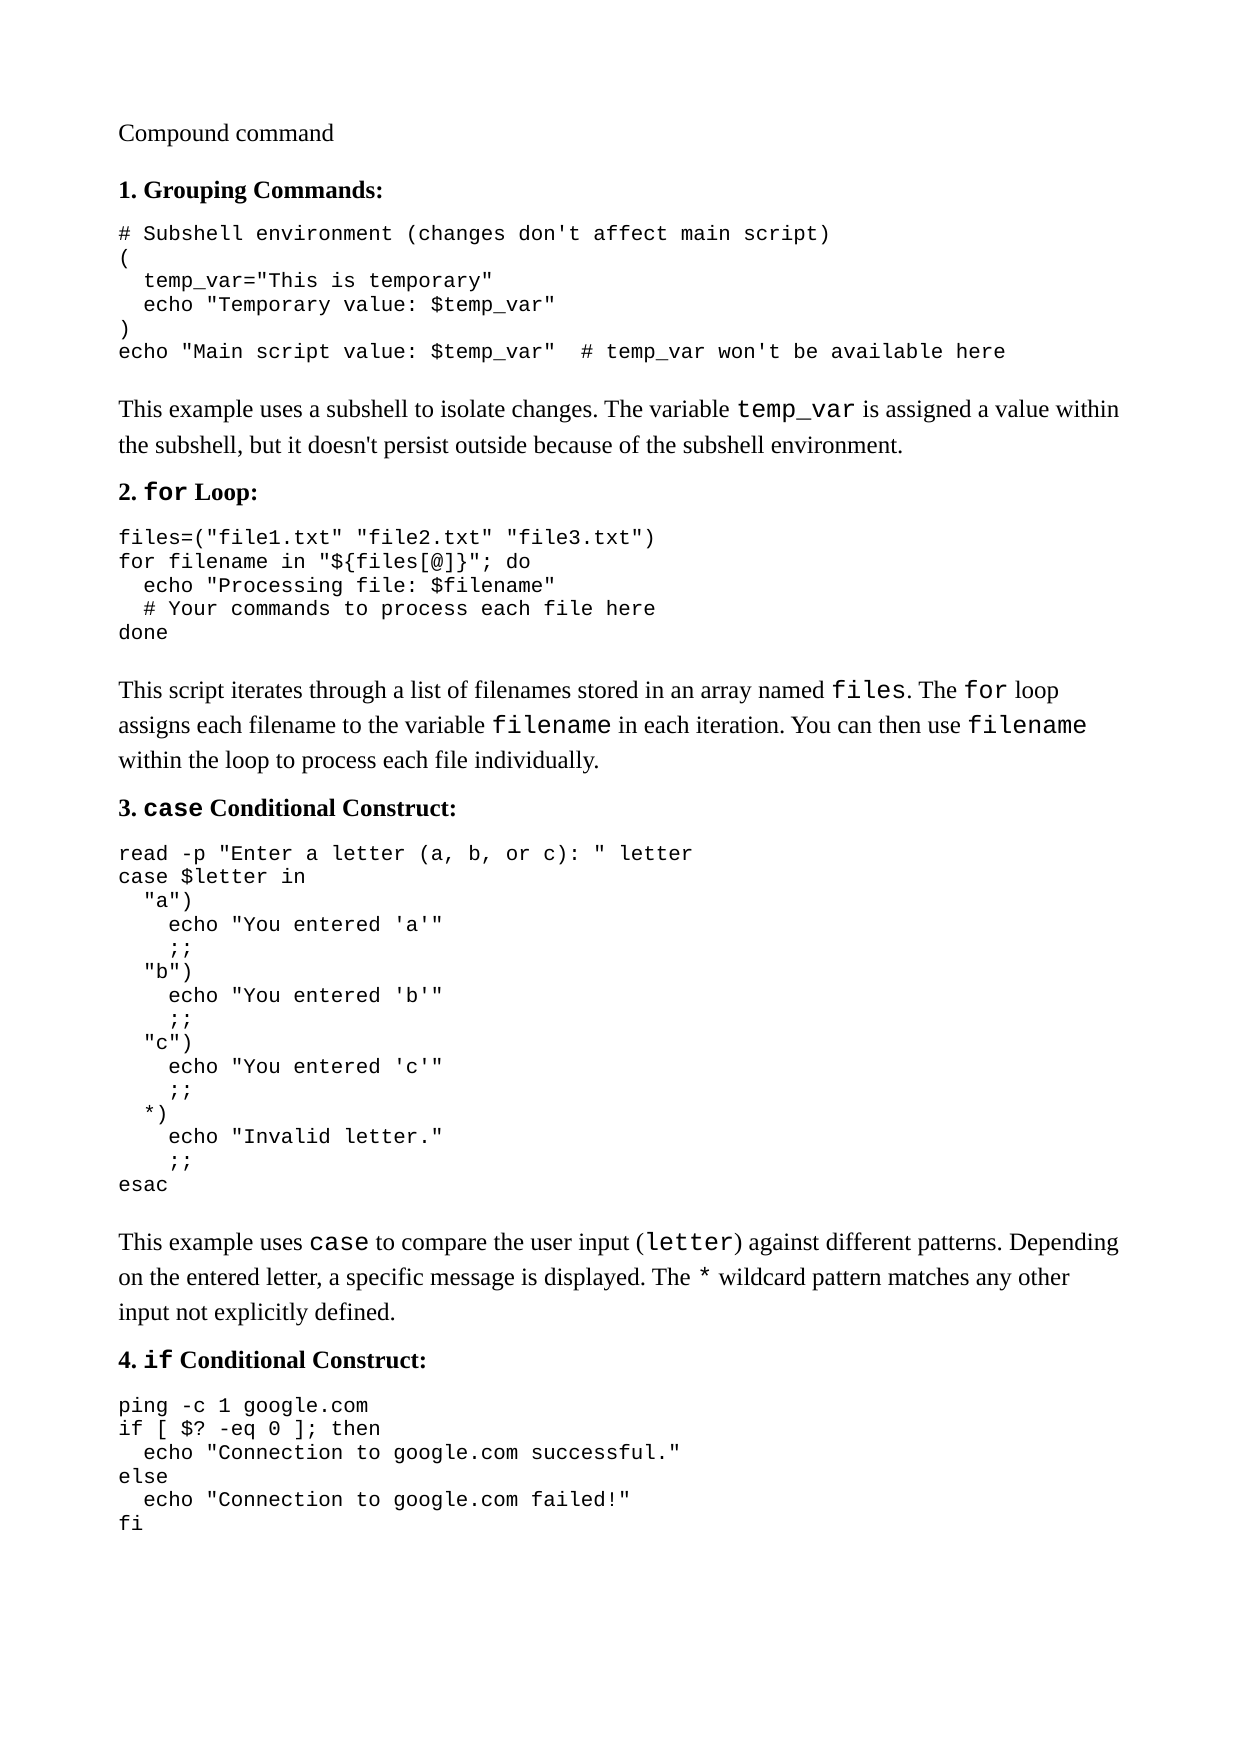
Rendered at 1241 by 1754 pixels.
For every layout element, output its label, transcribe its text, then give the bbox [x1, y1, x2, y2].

text 3. case Conditional Construct: [118, 793, 1122, 824]
text done [118, 622, 1122, 646]
text files=("file1.txt" "file2.txt" "file3.txt") [118, 527, 1122, 551]
text # Your commands to process each file here [118, 598, 1122, 622]
text *) [118, 1103, 1122, 1127]
text echo "Connection to google.com successful." [118, 1442, 1122, 1466]
text ping -c 1 google.com [118, 1395, 1122, 1418]
text "a") [118, 890, 1122, 914]
text ;; [118, 1008, 1122, 1032]
text "c") [118, 1032, 1122, 1056]
text echo "You entered 'a'" [118, 914, 1122, 937]
text temp_var="This is temporary" [118, 271, 1122, 294]
text ) [118, 318, 1122, 341]
text # Subshell environment (changes don't affect main script) [118, 223, 1122, 247]
text echo "You entered 'b'" [118, 985, 1122, 1008]
text echo "Main script value: $temp_var" # temp_var won't be available here [118, 341, 1122, 365]
text else [118, 1466, 1122, 1489]
text echo "Temporary value: $temp_var" [118, 294, 1122, 318]
text ;; [118, 1150, 1122, 1174]
text fi [118, 1513, 1122, 1537]
text Compound command [118, 118, 1122, 147]
text if [ $? -eq 0 ]; then [118, 1418, 1122, 1442]
text case $letter in [118, 866, 1122, 890]
text echo "You entered 'c'" [118, 1056, 1122, 1079]
text for filename in "${files[@]}"; do [118, 551, 1122, 574]
text read -p "Enter a letter (a, b, or c): " letter [118, 843, 1122, 866]
text This example uses a subshell to isolate changes. The variable temp_var is assigned a value within the subshell, but it doesn't persist outside because of the subshell environment. [118, 394, 1122, 458]
text echo "Connection to google.com failed!" [118, 1489, 1122, 1513]
text "b") [118, 961, 1122, 985]
text 2. for Loop: [118, 477, 1122, 508]
text 4. if Conditional Construct: [118, 1345, 1122, 1376]
text This example uses case to compare the user input (letter) against different patterns. Depending on the entered letter, a specific message is displayed. The * wildcard pattern matches any other input not explicitly defined. [118, 1227, 1122, 1326]
text ( [118, 247, 1122, 271]
text ;; [118, 1079, 1122, 1103]
text 1. Grouping Commands: [118, 176, 1122, 204]
text esac [118, 1174, 1122, 1197]
text echo "Invalid letter." [118, 1127, 1122, 1150]
text echo "Processing file: $filename" [118, 574, 1122, 598]
text ;; [118, 937, 1122, 961]
text This script iterates through a list of filenames stored in an array named files. The for loop assigns each filename to the variable filename in each iteration. You can then use filename within the loop to process each file individually. [118, 675, 1122, 774]
